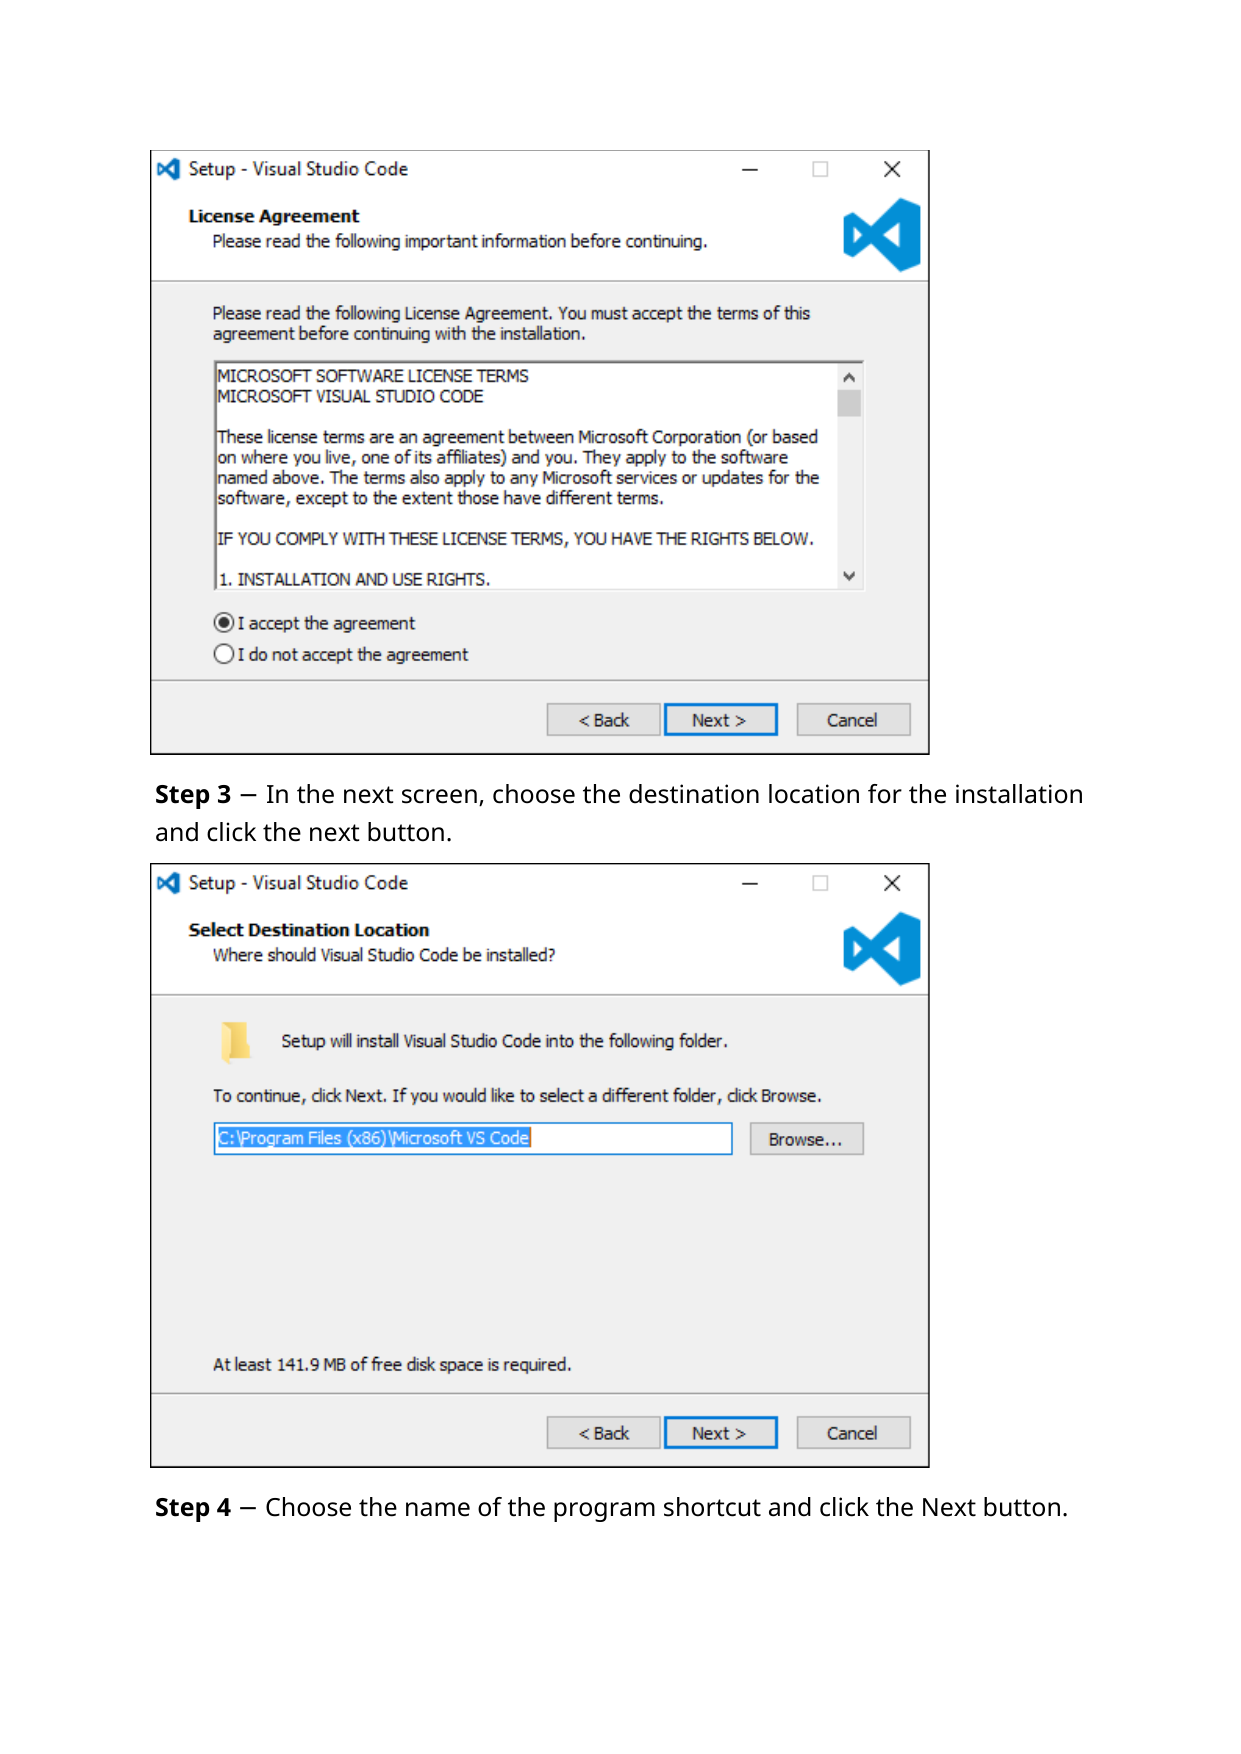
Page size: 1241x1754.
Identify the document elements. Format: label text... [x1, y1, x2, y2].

text Step 3 − In the next screen, choose the destination location for the installation and click the next button. [155, 773, 1085, 848]
text Step 4 − Choose the name of the program shortcut and click the Next button. [155, 1486, 1085, 1524]
